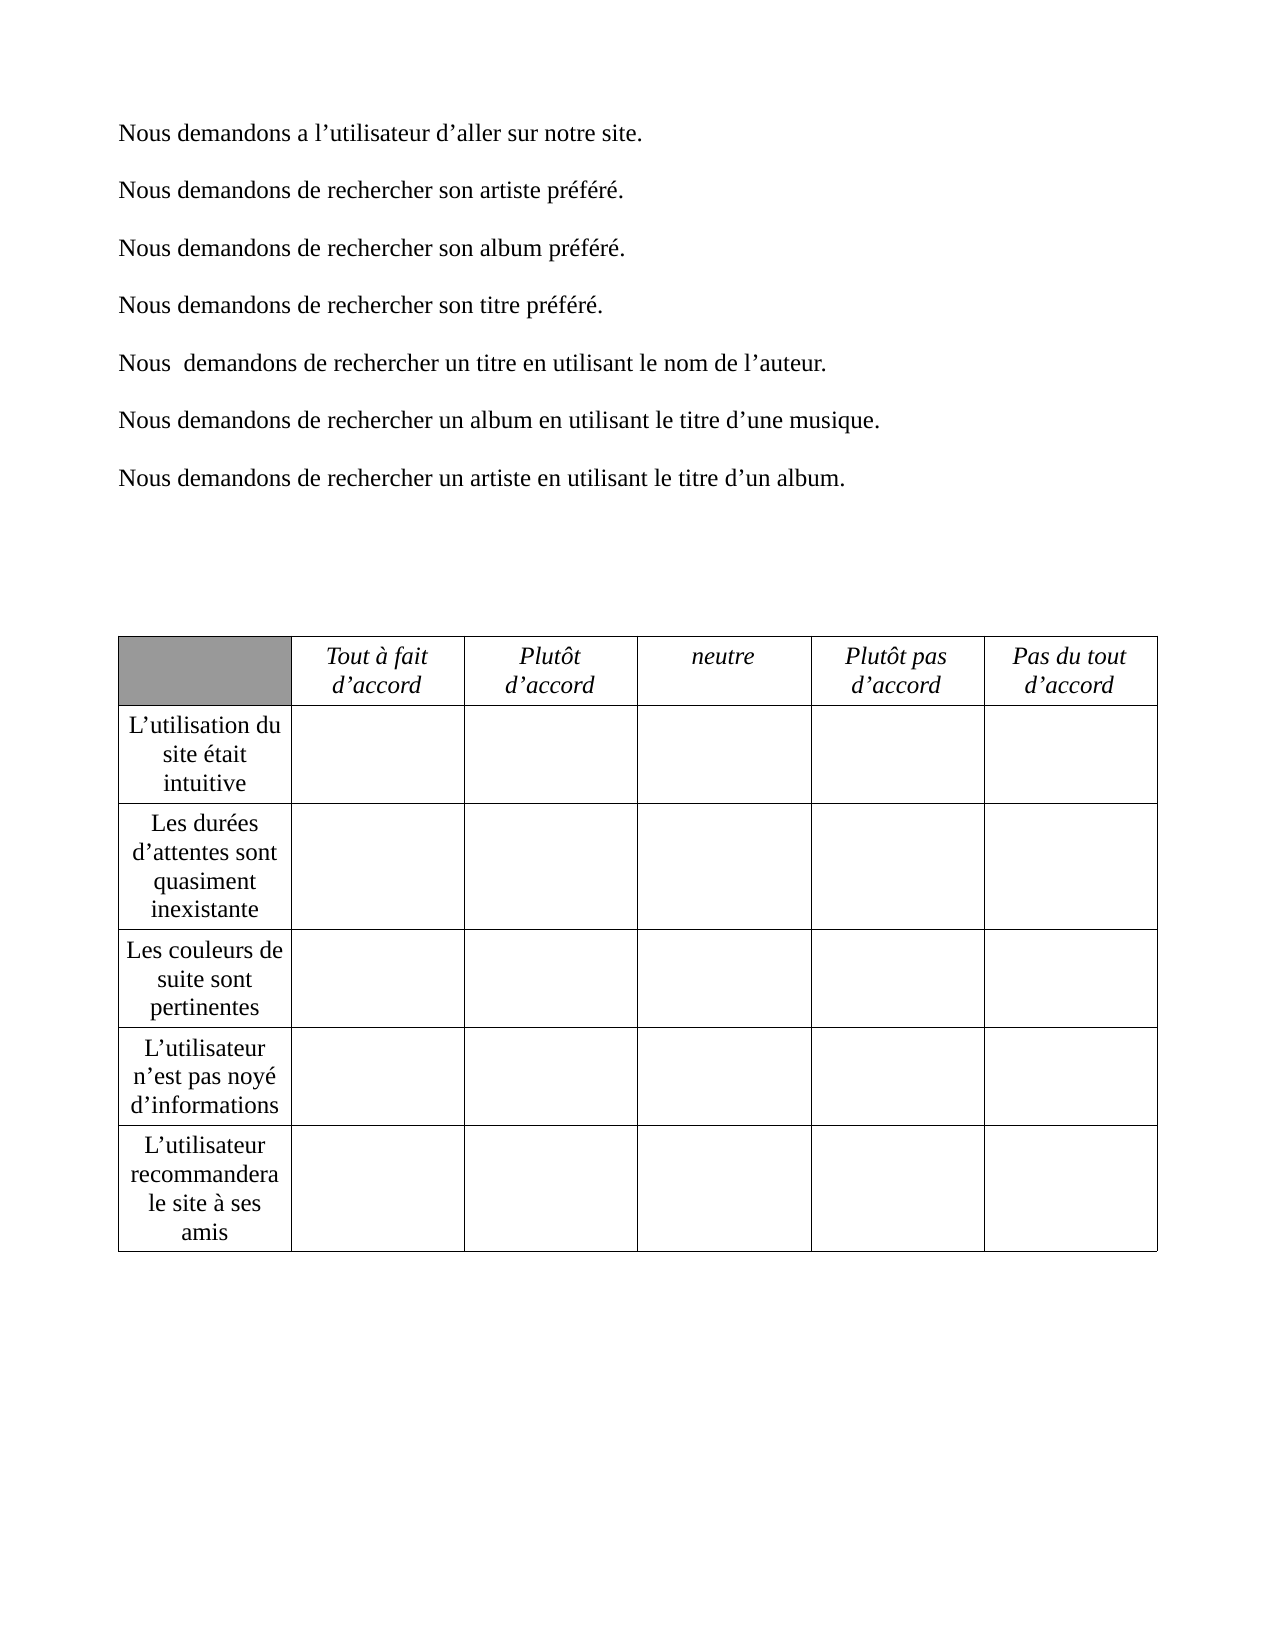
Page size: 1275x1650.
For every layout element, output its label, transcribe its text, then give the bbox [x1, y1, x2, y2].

table_cell [292, 706, 464, 802]
table_cell [812, 804, 984, 929]
table_cell [812, 1028, 984, 1125]
table_cell [985, 1028, 1157, 1125]
table_cell [985, 804, 1157, 929]
table_cell [638, 706, 811, 802]
table_cell L’utilisation du site était intuitive [119, 706, 291, 802]
text Nous demandons de rechercher un album en utilisant le titre d’une musique. [118, 406, 1157, 434]
table_cell [638, 1028, 811, 1125]
table_cell [292, 930, 464, 1027]
table_cell [465, 930, 637, 1027]
text Nous demandons de rechercher son artiste préféré. [118, 176, 1157, 204]
table_cell [985, 930, 1157, 1027]
table_header [119, 637, 291, 705]
table_cell [812, 930, 984, 1027]
table_cell Les couleurs de suite sont pertinentes [119, 930, 291, 1027]
table_cell [638, 930, 811, 1027]
table_cell [985, 1126, 1157, 1251]
table_header neutre [638, 637, 811, 705]
table_cell [812, 706, 984, 802]
text Nous demandons de rechercher son album préféré. [118, 233, 1157, 262]
table_header Pas du tout d’accord [985, 637, 1157, 705]
table_header Tout à fait d’accord [292, 637, 464, 705]
table_cell [638, 804, 811, 929]
table_cell Les durées d’attentes sont quasiment inexistante [119, 804, 291, 929]
table_cell [812, 1126, 984, 1251]
table_cell [465, 706, 637, 802]
table_cell [465, 804, 637, 929]
table_cell [465, 1028, 637, 1125]
table_cell L’utilisateur recommandera le site à ses amis [119, 1126, 291, 1251]
table_cell [638, 1126, 811, 1251]
table_cell [292, 1028, 464, 1125]
table_cell [292, 1126, 464, 1251]
table_cell [465, 1126, 637, 1251]
table_header Plutôt d’accord [465, 637, 637, 705]
text Nous demandons de rechercher un artiste en utilisant le titre d’un album. [118, 463, 1157, 492]
table_header Plutôt pas d’accord [812, 637, 984, 705]
table_cell [292, 804, 464, 929]
table_cell L’utilisateur n’est pas noyé d’informations [119, 1028, 291, 1125]
text Nous demandons a l’utilisateur d’aller sur notre site. [118, 118, 1157, 147]
table_cell [985, 706, 1157, 802]
text Nous demandons de rechercher son titre préféré. [118, 291, 1157, 319]
text Nous demandons de rechercher un titre en utilisant le nom de l’auteur. [118, 348, 1157, 377]
